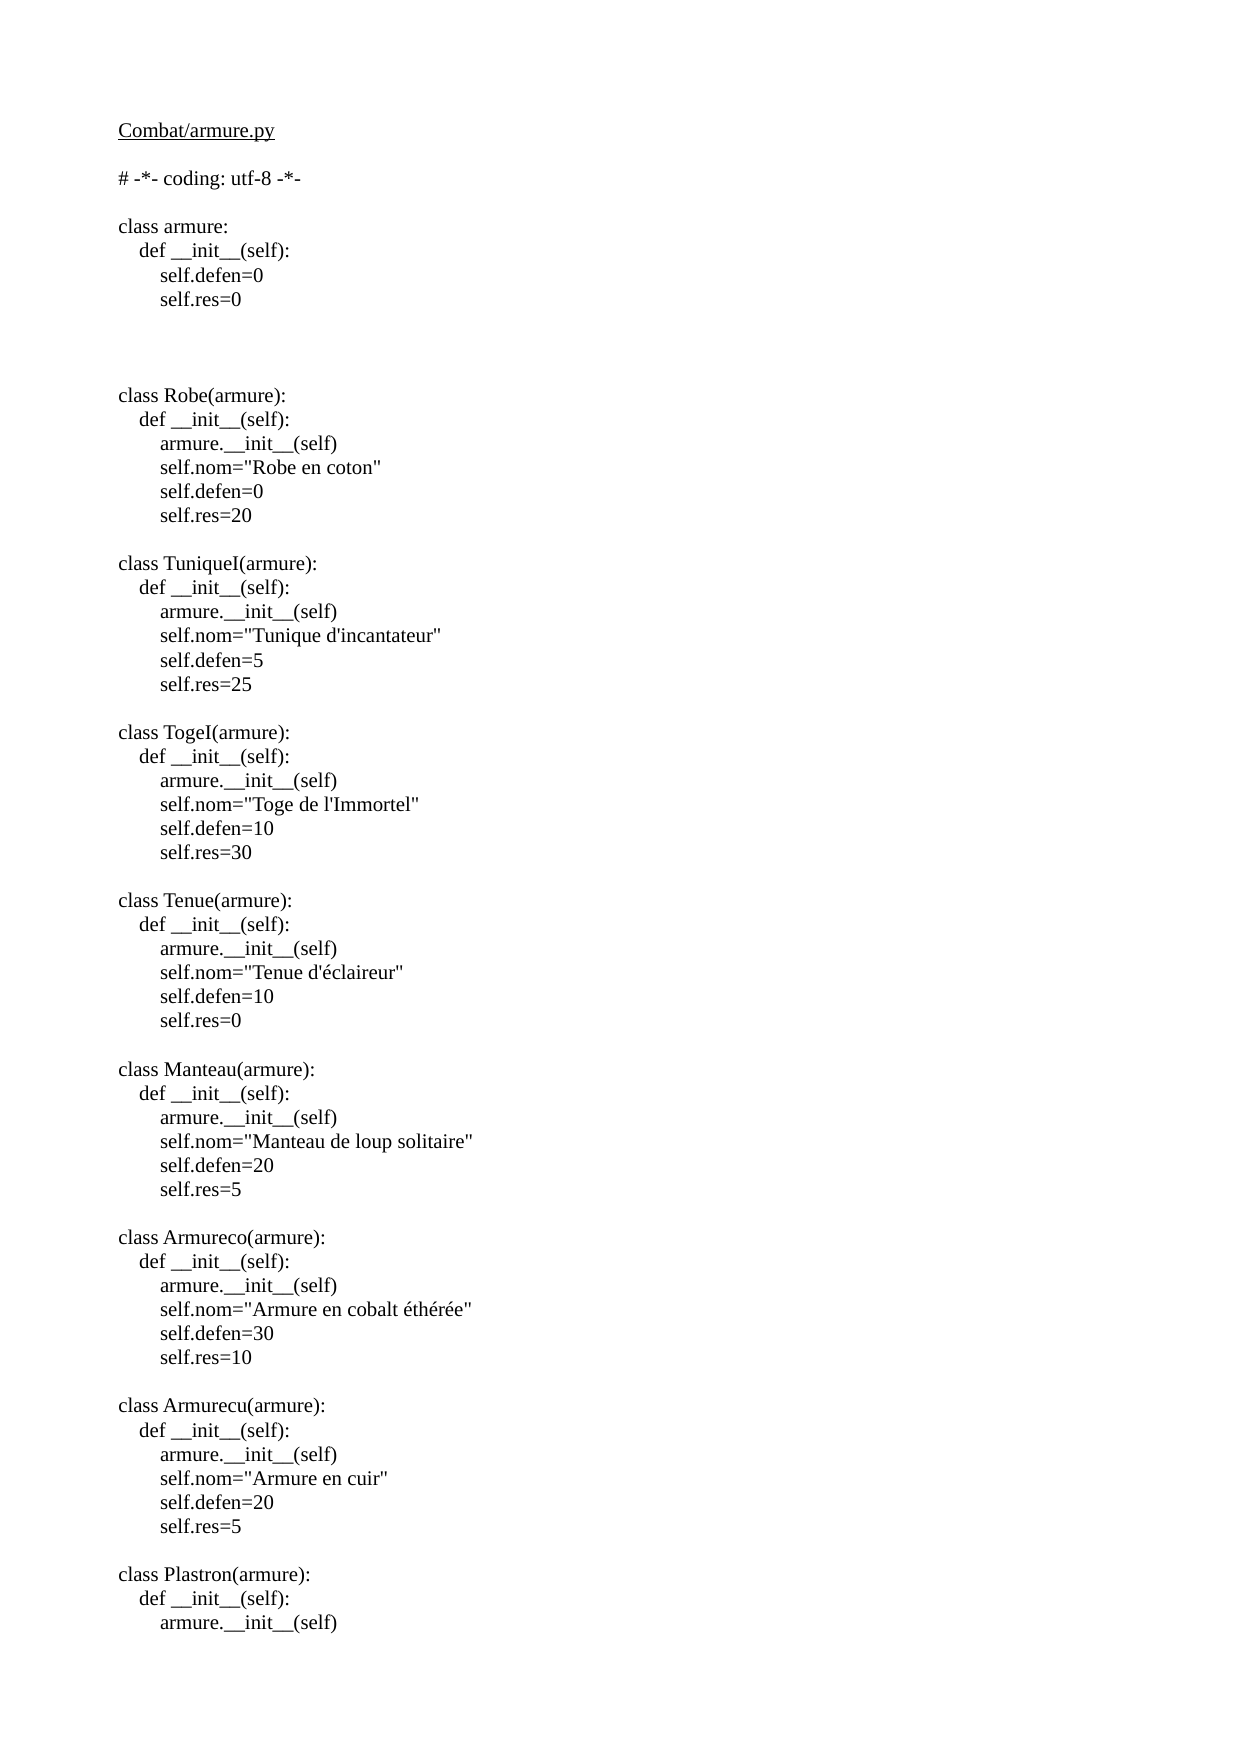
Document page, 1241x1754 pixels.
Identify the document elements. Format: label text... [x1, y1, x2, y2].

text self.defen=30 [118, 1321, 1122, 1345]
text def __init__(self): [118, 1249, 1122, 1273]
text armure.__init__(self) [118, 599, 1122, 623]
text self.nom="Robe en coton" [118, 455, 1122, 479]
text self.res=0 [118, 287, 1122, 311]
text self.defen=0 [118, 262, 1122, 287]
text class armure: [118, 214, 1122, 238]
text armure.__init__(self) [118, 768, 1122, 792]
text armure.__init__(self) [118, 1610, 1122, 1634]
text self.res=5 [118, 1177, 1122, 1201]
text def __init__(self): [118, 1417, 1122, 1442]
text self.nom="Toge de l'Immortel" [118, 792, 1122, 816]
text class TuniqueI(armure): [118, 551, 1122, 575]
text class Robe(armure): [118, 383, 1122, 407]
text class Tenue(armure): [118, 888, 1122, 912]
text def __init__(self): [118, 912, 1122, 936]
text # -*- coding: utf-8 -*- [118, 166, 1122, 190]
text class Armurecu(armure): [118, 1393, 1122, 1417]
text self.defen=20 [118, 1153, 1122, 1177]
text armure.__init__(self) [118, 431, 1122, 455]
text self.res=20 [118, 503, 1122, 527]
text def __init__(self): [118, 407, 1122, 431]
text self.defen=10 [118, 816, 1122, 840]
text def __init__(self): [118, 575, 1122, 599]
text Combat/armure.py [118, 118, 1122, 142]
text armure.__init__(self) [118, 1442, 1122, 1466]
text self.defen=20 [118, 1490, 1122, 1514]
text self.nom="Tenue d'éclaireur" [118, 960, 1122, 984]
text def __init__(self): [118, 238, 1122, 262]
text self.defen=0 [118, 479, 1122, 503]
text armure.__init__(self) [118, 936, 1122, 960]
text def __init__(self): [118, 1586, 1122, 1610]
text armure.__init__(self) [118, 1105, 1122, 1129]
text self.defen=10 [118, 984, 1122, 1008]
text class Armureco(armure): [118, 1225, 1122, 1249]
text self.nom="Armure en cobalt éthérée" [118, 1297, 1122, 1321]
text self.res=30 [118, 840, 1122, 864]
text self.nom="Tunique d'incantateur" [118, 623, 1122, 647]
text def __init__(self): [118, 744, 1122, 768]
text class Plastron(armure): [118, 1562, 1122, 1586]
text self.defen=5 [118, 647, 1122, 672]
text def __init__(self): [118, 1081, 1122, 1105]
text self.nom="Manteau de loup solitaire" [118, 1129, 1122, 1153]
text self.res=0 [118, 1008, 1122, 1032]
text armure.__init__(self) [118, 1273, 1122, 1297]
text self.res=25 [118, 672, 1122, 696]
text class TogeI(armure): [118, 720, 1122, 744]
text class Manteau(armure): [118, 1057, 1122, 1081]
text self.res=10 [118, 1345, 1122, 1369]
text self.res=5 [118, 1514, 1122, 1538]
text self.nom="Armure en cuir" [118, 1466, 1122, 1490]
